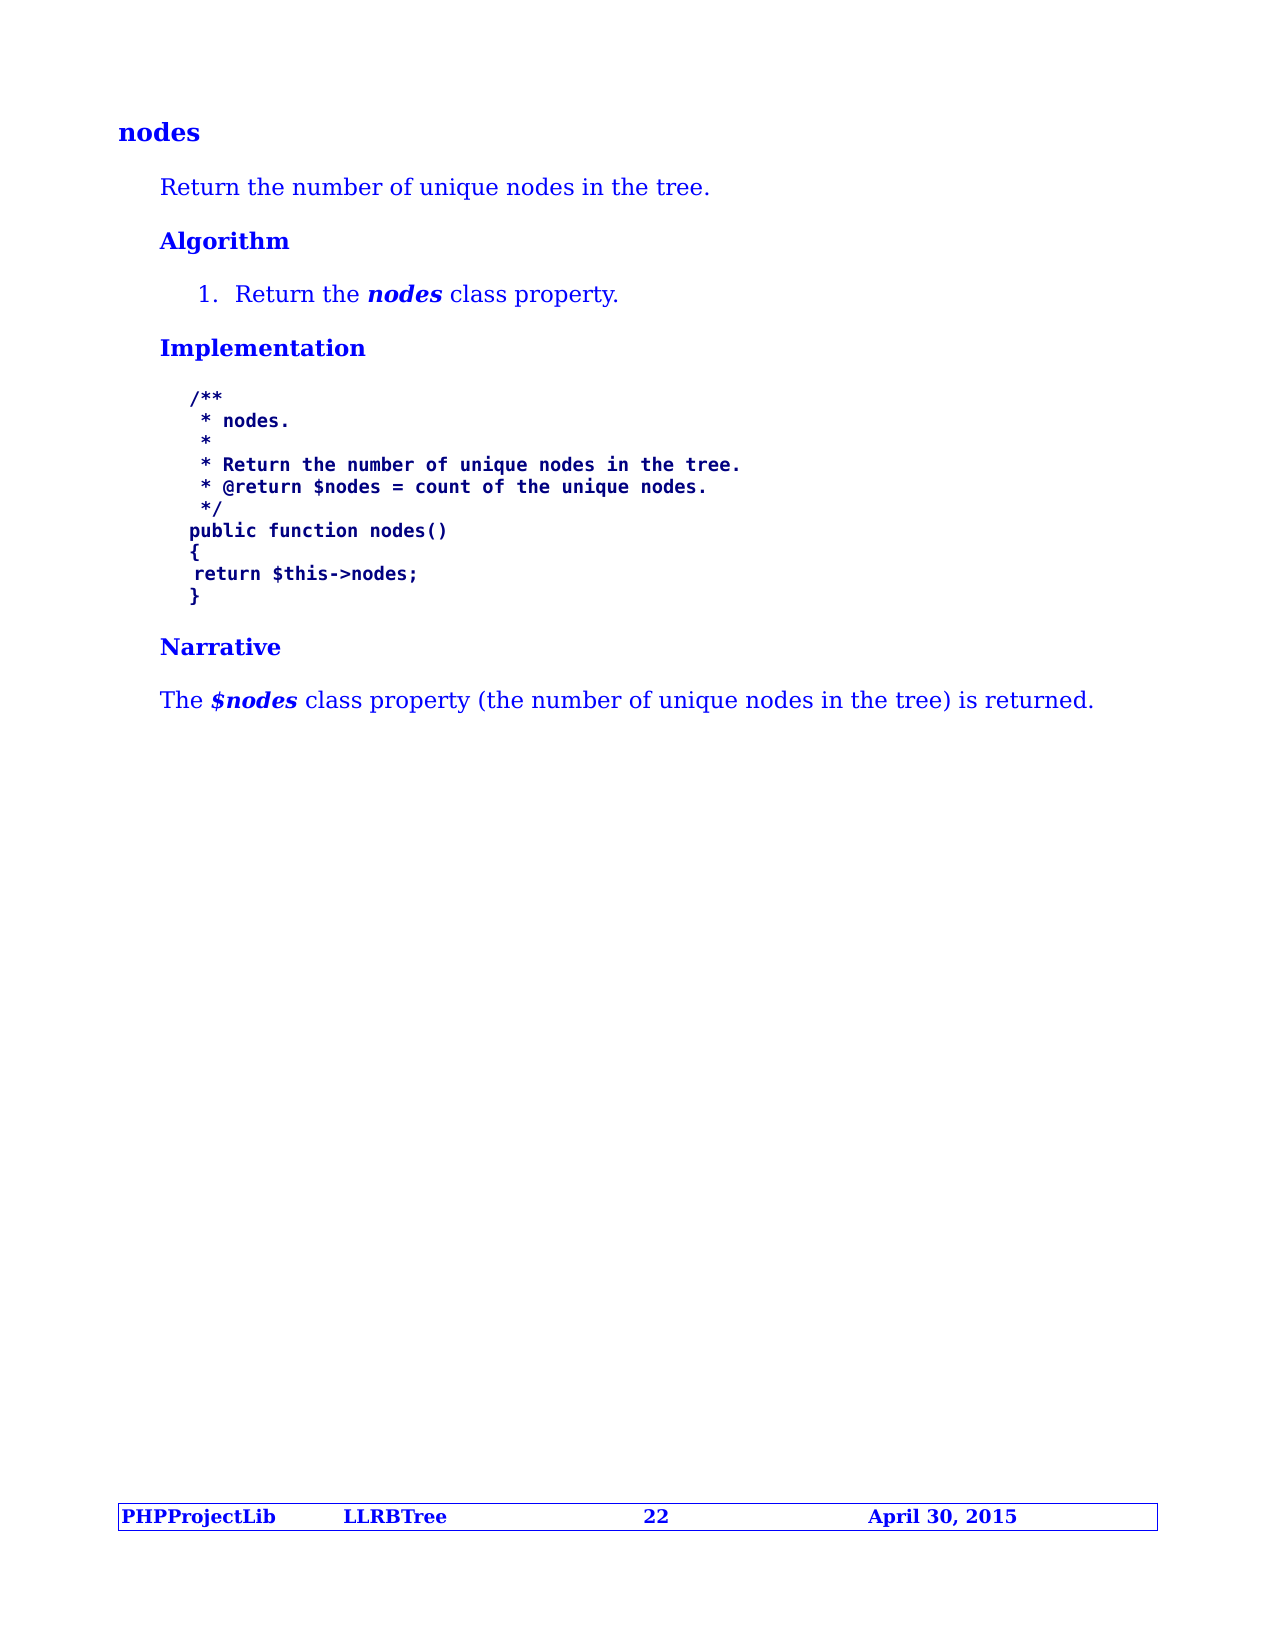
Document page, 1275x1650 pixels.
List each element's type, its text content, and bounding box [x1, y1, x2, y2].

text The $nodes class property (the number of unique nodes in the tree) is returned. [159, 687, 1157, 714]
text Algorithm [159, 227, 1157, 254]
text Implementation [159, 335, 1157, 362]
list * [189, 432, 1157, 454]
list * @return $nodes = count of the unique nodes. [189, 476, 1157, 498]
list { [189, 542, 1157, 563]
list return $this->nodes; [189, 563, 1157, 585]
list * Return the number of unique nodes in the tree. [189, 454, 1157, 476]
list } [189, 585, 1157, 607]
list * nodes. [189, 410, 1157, 432]
title nodes [118, 118, 1157, 147]
text Narrative [159, 634, 1157, 661]
list Return the nodes class property. [197, 281, 1157, 308]
list /** [189, 388, 1157, 410]
text Return the number of unique nodes in the tree. [159, 174, 1157, 201]
list */ [189, 498, 1157, 520]
list public function nodes() [189, 520, 1157, 542]
